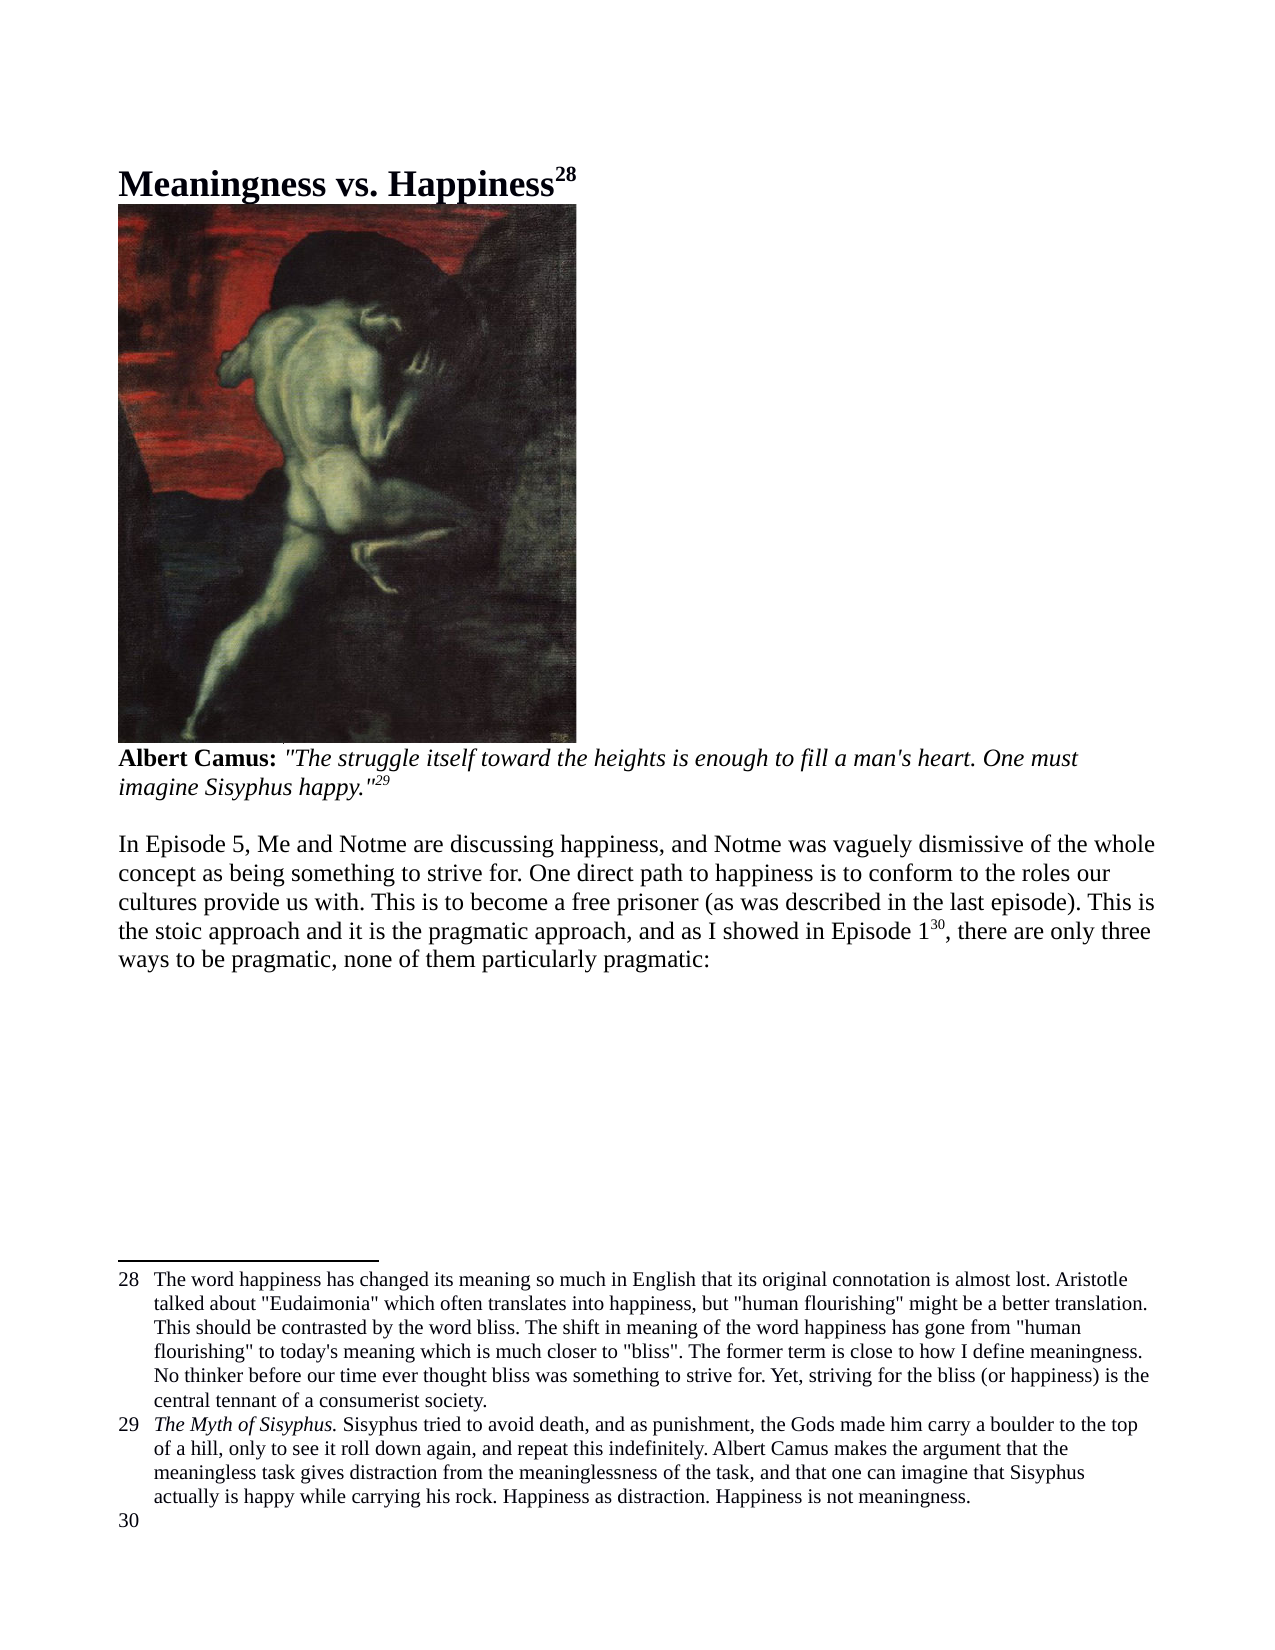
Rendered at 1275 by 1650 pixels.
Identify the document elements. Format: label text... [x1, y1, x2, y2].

subtitle Meaningness vs. Happiness [118, 161, 1157, 204]
text The word happiness has changed its meaning so much in English that its original connotation is almost lost. Aristotle talked about "Eudaimonia" which often translates into happiness, but "human flourishing" might be a better translation. This should be contrasted by the word bliss. The shift in meaning of the word happiness has gone from "human flourishing" to today's meaning which is much closer to "bliss". The former term is close to how I define meaningness. No thinker before our time ever thought bliss was something to strive for. Yet, striving for the bliss (or happiness) is the central tennant of a consumerist society. [118, 1267, 1157, 1412]
text Albert Camus: "The struggle itself toward the heights is enough to fill a man's heart. One must imagine Sisyphus happy." [375, 743, 1157, 801]
text In Episode 5, Me and Notme are discussing happiness, and Notme was vaguely dismissive of the whole concept as being something to strive for. One direct path to happiness is to conform to the roles our cultures provide us with. This is to become a free prisoner (as was described in the last episode). This is the stoic approach and it is the pragmatic approach, and as I showed in Episode 1, there are only three ways to be pragmatic, none of them particularly pragmatic: [118, 829, 1157, 973]
picture [118, 204, 577, 744]
text The Myth of Sisyphus. Sisyphus tried to avoid death, and as punishment, the Gods made him carry a boulder to the top of a hill, only to see it roll down again, and repeat this indefinitely. Albert Camus makes the argument that the meaningless task gives distraction from the meaninglessness of the task, and that one can imagine that Sisyphus actually is happy while carrying his rock. Happiness as distraction. Happiness is not meaningness. [118, 1412, 1157, 1508]
